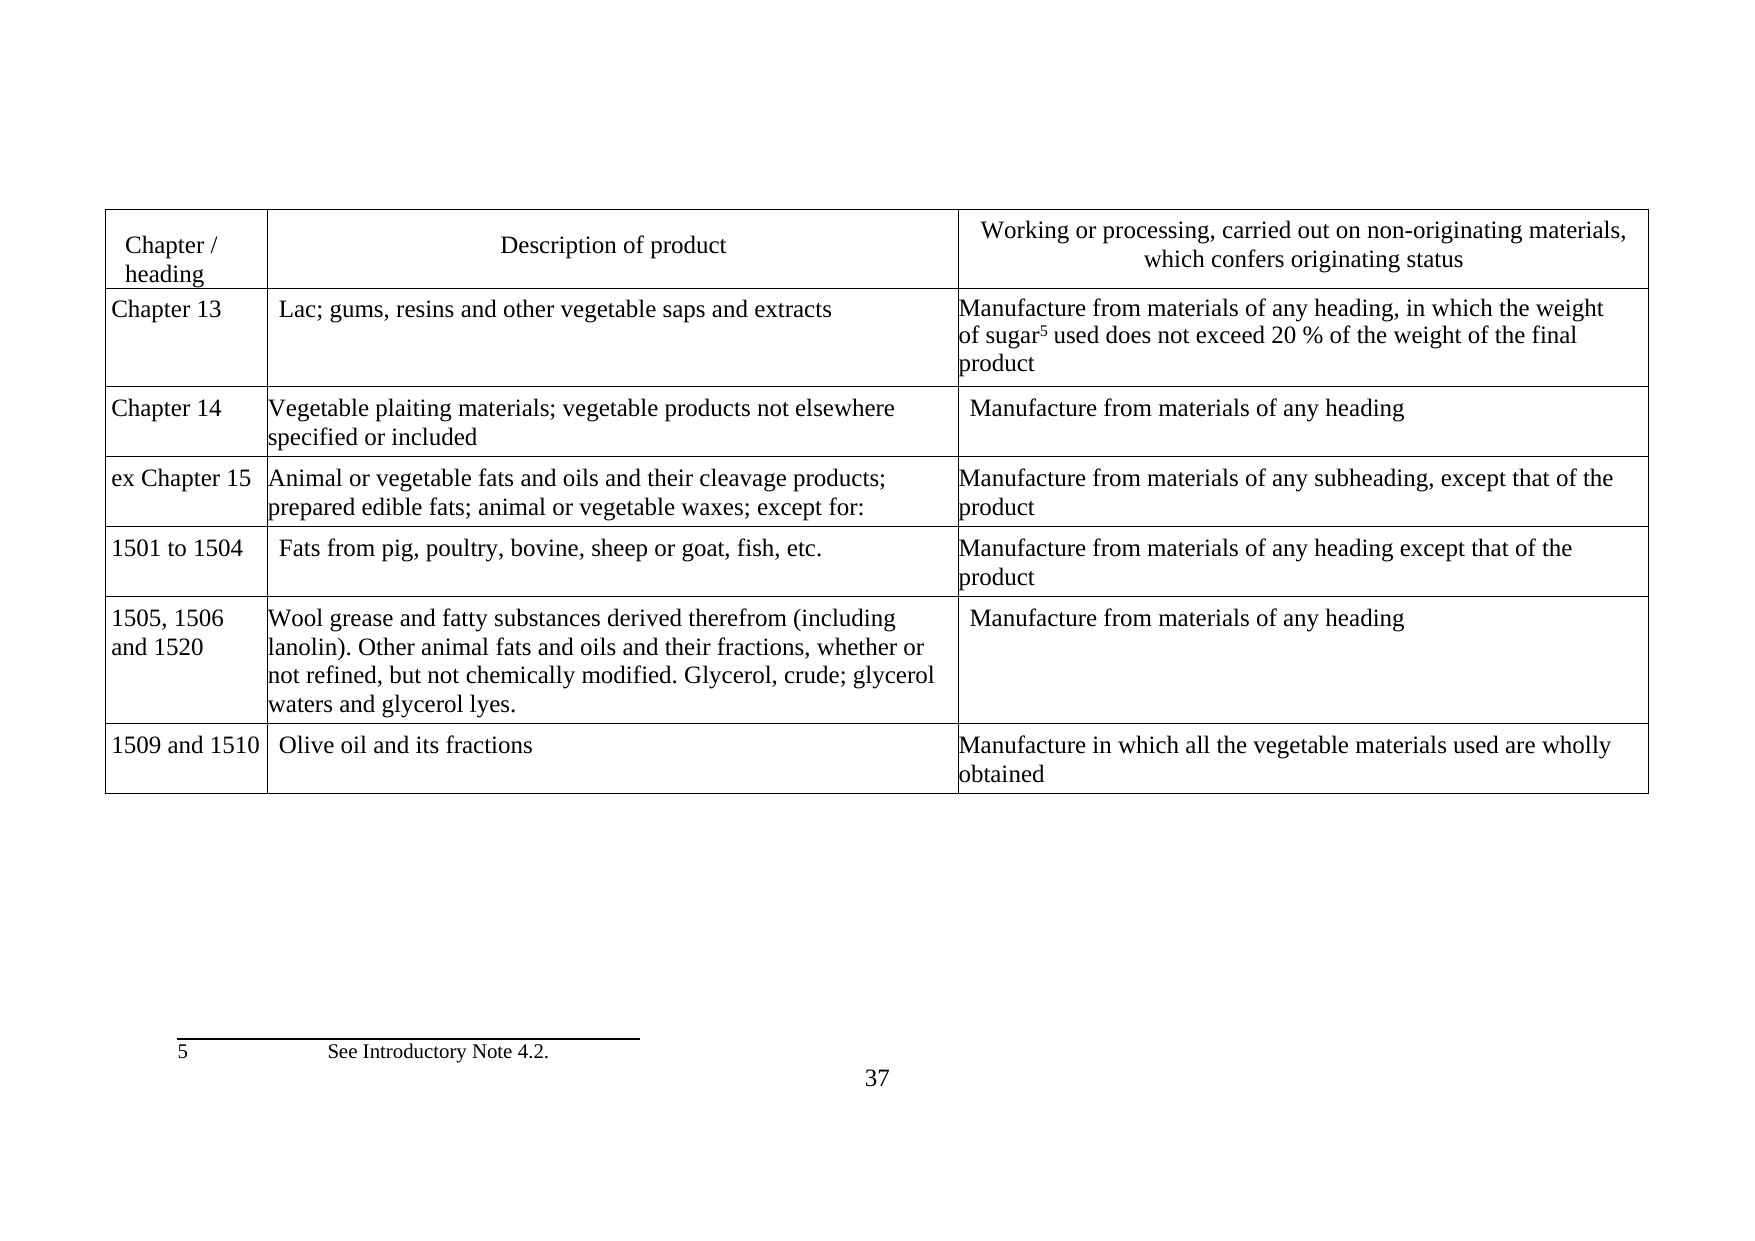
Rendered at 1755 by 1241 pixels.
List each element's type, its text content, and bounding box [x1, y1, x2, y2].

table_cell ex Chapter 15 [106, 457, 267, 526]
table_cell Manufacture from materials of any heading [959, 387, 1648, 456]
table_cell Chapter 14 [106, 387, 267, 456]
table_cell Manufacture from materials of any heading, in which the weight of sugar used does not exceed 20 % of the weight of the final product [959, 289, 1648, 386]
table_cell 1505, 1506 and 1520 [106, 597, 267, 723]
table_cell Lac; gums, resins and other vegetable saps and extracts [268, 289, 958, 386]
table_cell Wool grease and fatty substances derived therefrom (including lanolin). Other animal fats and oils and their fractions, whether or not refined, but not chemically modified. Glycerol, crude; glycerol waters and glycerol lyes. [268, 597, 958, 723]
table_cell 1509 and 1510 [106, 724, 267, 793]
table_cell 1501 to 1504 [106, 527, 267, 596]
table_header Description of product [268, 210, 958, 287]
table_cell Animal or vegetable fats and oils and their cleavage products; prepared edible fats; animal or vegetable waxes; except for: [268, 457, 958, 526]
table_cell Chapter 13 [106, 289, 267, 386]
table_header Chapter / heading [106, 210, 267, 287]
table_cell Manufacture in which all the vegetable materials used are wholly obtained [959, 724, 1648, 793]
table_cell Fats from pig, poultry, bovine, sheep or goat, fish, etc. [268, 527, 958, 596]
table_header Working or processing, carried out on non-originating materials, which confers originating status [959, 210, 1648, 287]
table_cell Olive oil and its fractions [268, 724, 958, 793]
table_cell Manufacture from materials of any heading except that of the product [959, 527, 1648, 596]
table_cell Vegetable plaiting materials; vegetable products not elsewhere specified or included [268, 387, 958, 456]
table_cell Manufacture from materials of any subheading, except that of the product [959, 457, 1648, 526]
table_cell Manufacture from materials of any heading [959, 597, 1648, 723]
